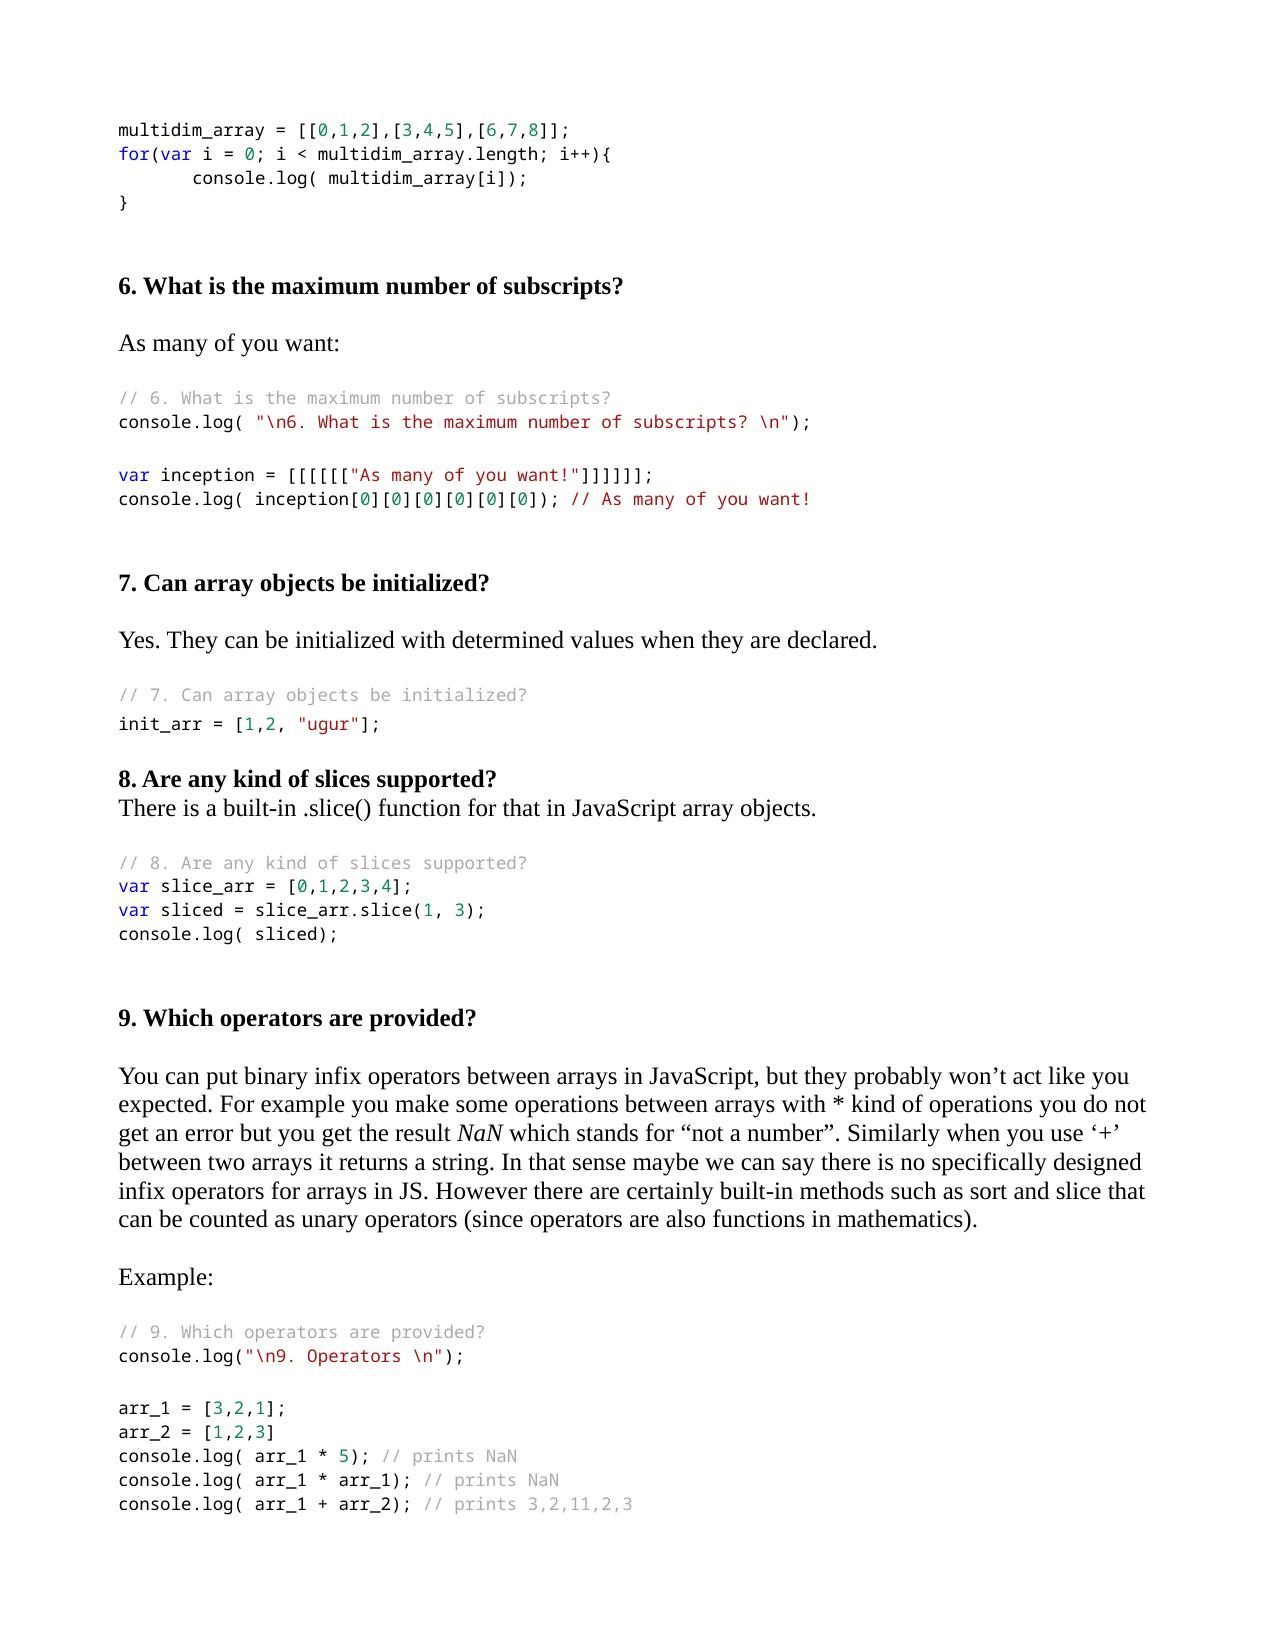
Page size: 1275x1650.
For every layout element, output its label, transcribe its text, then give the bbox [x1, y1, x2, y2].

text multidim_array = [[0,1,2],[3,4,5],[6,7,8]]; [118, 118, 1157, 142]
text } [118, 190, 1157, 213]
text console.log( sliced); [118, 922, 1157, 946]
text console.log( "\n6. What is the maximum number of subscripts? \n"); [118, 410, 1157, 434]
text arr_1 = [3,2,1]; [118, 1396, 1157, 1420]
text console.log("\n9. Operators \n"); [118, 1343, 1157, 1367]
text console.log( arr_1 + arr_2); // prints 3,2,11,2,3 [118, 1491, 1157, 1515]
text // 7. Can array objects be initialized? [118, 683, 1157, 707]
text var sliced = slice_arr.slice(1, 3); [118, 898, 1157, 922]
text 8. Are any kind of slices supported? [118, 764, 1157, 793]
text var slice_arr = [0,1,2,3,4]; [118, 874, 1157, 898]
text Yes. They can be initialized with determined values when they are declared. [118, 625, 1157, 654]
text As many of you want: [118, 328, 1157, 357]
text // 9. Which operators are provided? [118, 1319, 1157, 1343]
text console.log( multidim_array[i]); [118, 166, 1157, 190]
text There is a built-in .slice() function for that in JavaScript array objects. [118, 793, 1157, 822]
text init_arr = [1,2, "ugur"]; [118, 707, 1157, 735]
text console.log( arr_1 * 5); // prints NaN [118, 1444, 1157, 1467]
text You can put binary infix operators between arrays in JavaScript, but they probably won’t act like you expected. For example you make some operations between arrays with * kind of operations you do not get an error but you get the result NaN which stands for “not a number”. Similarly when you use ‘+’ between two arrays it returns a string. In that sense maybe we can say there is no specifically designed infix operators for arrays in JS. However there are certainly built-in methods such as sort and slice that can be counted as unary operators (since operators are also functions in mathematics). [118, 1061, 1157, 1233]
text for(var i = 0; i < multidim_array.length; i++){ [118, 142, 1157, 166]
text // 8. Are any kind of slices supported? [118, 850, 1157, 874]
text Example: [118, 1262, 1157, 1291]
text console.log( arr_1 * arr_1); // prints NaN [118, 1467, 1157, 1491]
text var inception = [[[[[["As many of you want!"]]]]]]; [118, 462, 1157, 486]
text 7. Can array objects be initialized? [118, 568, 1157, 596]
text console.log( inception[0][0][0][0][0][0]); // As many of you want! [118, 486, 1157, 510]
text arr_2 = [1,2,3] [118, 1420, 1157, 1444]
text 6. What is the maximum number of subscripts? [118, 271, 1157, 300]
text 9. Which operators are provided? [118, 1003, 1157, 1032]
text // 6. What is the maximum number of subscripts? [118, 386, 1157, 410]
